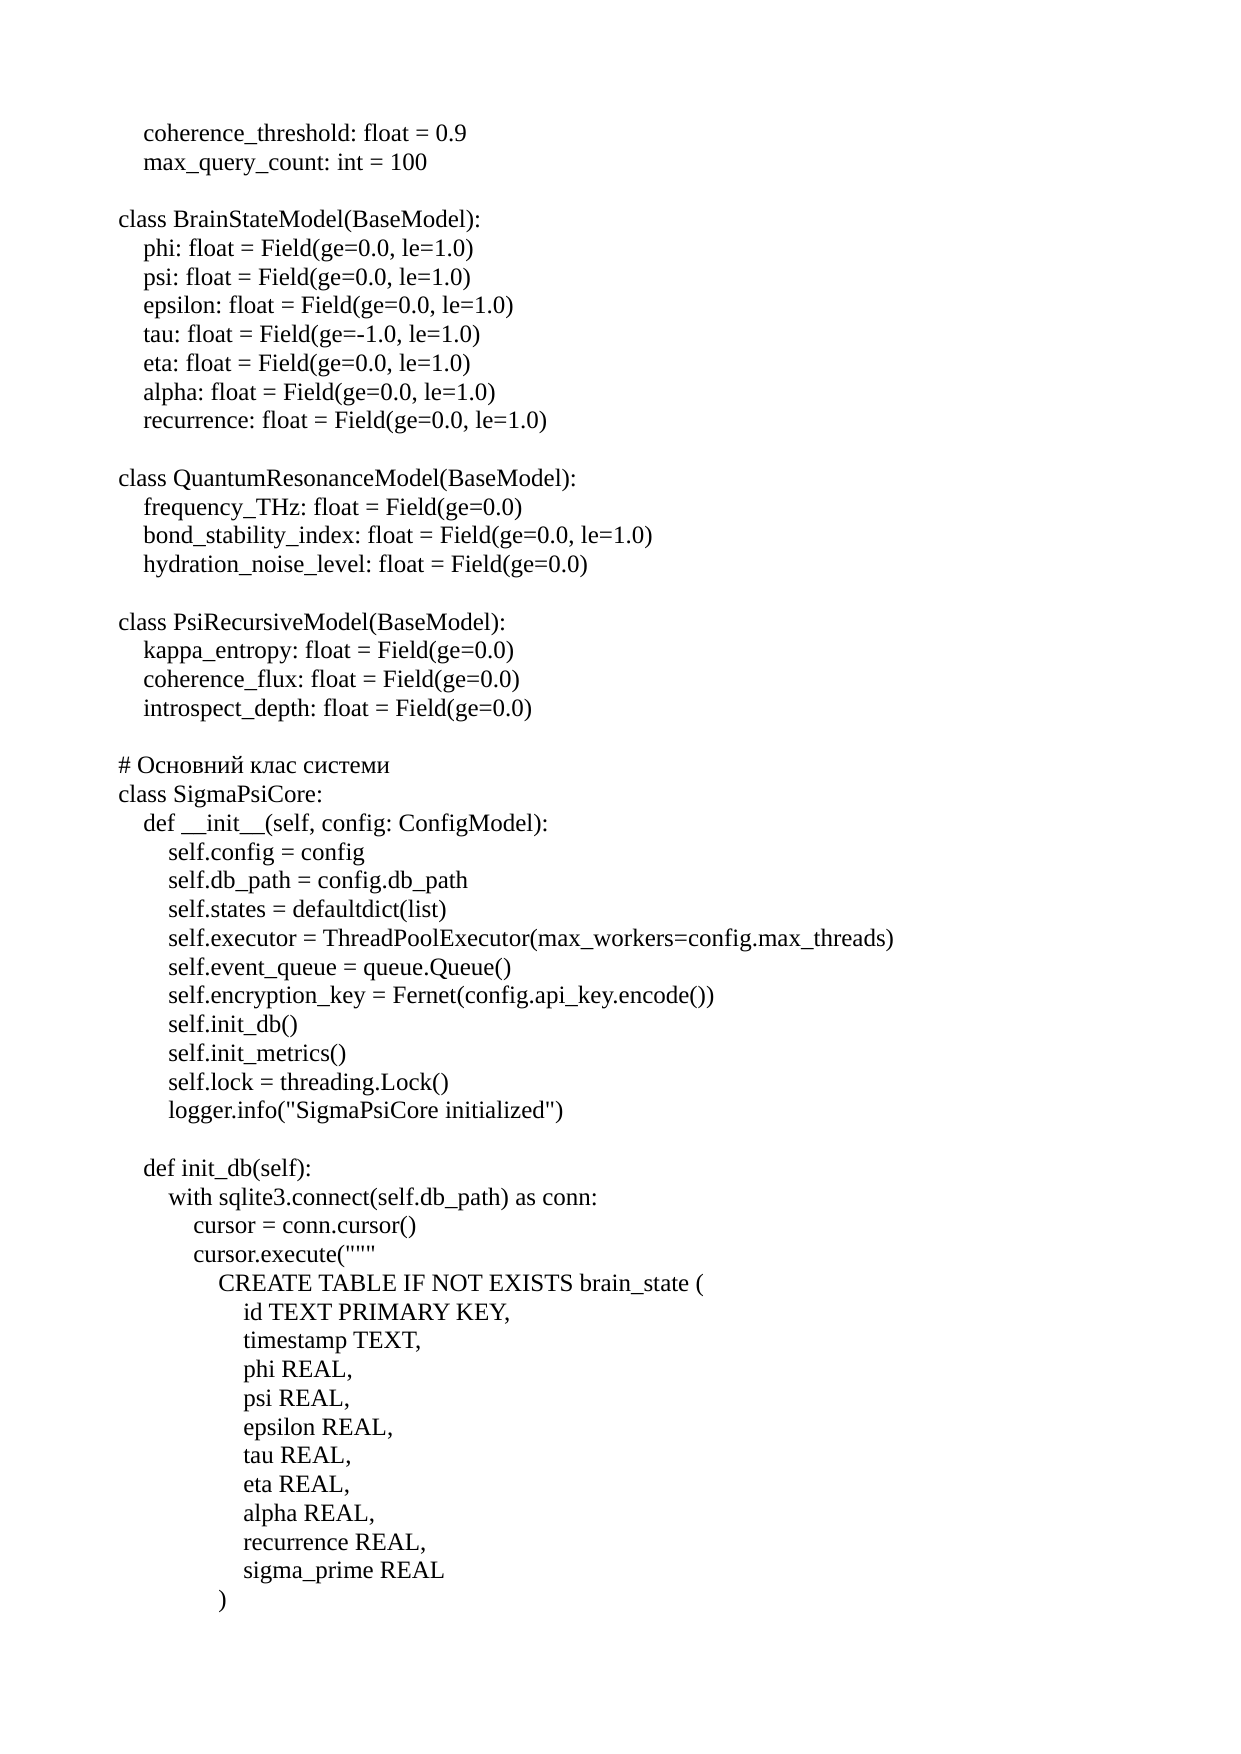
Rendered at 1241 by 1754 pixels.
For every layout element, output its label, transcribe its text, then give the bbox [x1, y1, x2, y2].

text epsilon REAL, [118, 1412, 1122, 1441]
text phi REAL, [118, 1354, 1122, 1383]
text tau REAL, [118, 1441, 1122, 1469]
text sigma_prime REAL [118, 1556, 1122, 1584]
text kappa_entropy: float = Field(ge=0.0) [118, 636, 1122, 664]
text logger.info("SigmaPsiCore initialized") [118, 1096, 1122, 1124]
text self.executor = ThreadPoolExecutor(max_workers=config.max_threads) [118, 923, 1122, 952]
text self.states = defaultdict(list) [118, 894, 1122, 923]
text class BrainStateModel(BaseModel): [118, 204, 1122, 233]
text coherence_flux: float = Field(ge=0.0) [118, 664, 1122, 693]
text frequency_THz: float = Field(ge=0.0) [118, 492, 1122, 521]
text psi REAL, [118, 1383, 1122, 1412]
text phi: float = Field(ge=0.0, le=1.0) [118, 233, 1122, 262]
text timestamp TEXT, [118, 1326, 1122, 1354]
text class SigmaPsiCore: [118, 779, 1122, 808]
text id TEXT PRIMARY KEY, [118, 1297, 1122, 1326]
text def __init__(self, config: ConfigModel): [118, 808, 1122, 837]
text self.event_queue = queue.Queue() [118, 952, 1122, 981]
text hydration_noise_level: float = Field(ge=0.0) [118, 549, 1122, 578]
text self.init_db() [118, 1009, 1122, 1038]
text tau: float = Field(ge=-1.0, le=1.0) [118, 319, 1122, 348]
text cursor = conn.cursor() [118, 1211, 1122, 1239]
text coherence_threshold: float = 0.9 [118, 118, 1122, 147]
text def init_db(self): [118, 1153, 1122, 1182]
text self.lock = threading.Lock() [118, 1067, 1122, 1096]
text self.init_metrics() [118, 1038, 1122, 1067]
text class PsiRecursiveModel(BaseModel): [118, 607, 1122, 636]
text with sqlite3.connect(self.db_path) as conn: [118, 1182, 1122, 1211]
text self.encryption_key = Fernet(config.api_key.encode()) [118, 981, 1122, 1009]
text eta: float = Field(ge=0.0, le=1.0) [118, 348, 1122, 377]
text self.config = config [118, 837, 1122, 866]
text ) [118, 1584, 1122, 1613]
text max_query_count: int = 100 [118, 147, 1122, 176]
text introspect_depth: float = Field(ge=0.0) [118, 693, 1122, 722]
text alpha: float = Field(ge=0.0, le=1.0) [118, 377, 1122, 406]
text self.db_path = config.db_path [118, 866, 1122, 894]
text alpha REAL, [118, 1498, 1122, 1527]
text # Основний клас системи [118, 751, 1122, 779]
text psi: float = Field(ge=0.0, le=1.0) [118, 262, 1122, 291]
text recurrence REAL, [118, 1527, 1122, 1556]
text CREATE TABLE IF NOT EXISTS brain_state ( [118, 1268, 1122, 1297]
text bond_stability_index: float = Field(ge=0.0, le=1.0) [118, 521, 1122, 549]
text class QuantumResonanceModel(BaseModel): [118, 463, 1122, 492]
text epsilon: float = Field(ge=0.0, le=1.0) [118, 291, 1122, 319]
text cursor.execute(""" [118, 1239, 1122, 1268]
text eta REAL, [118, 1469, 1122, 1498]
text recurrence: float = Field(ge=0.0, le=1.0) [118, 406, 1122, 434]
